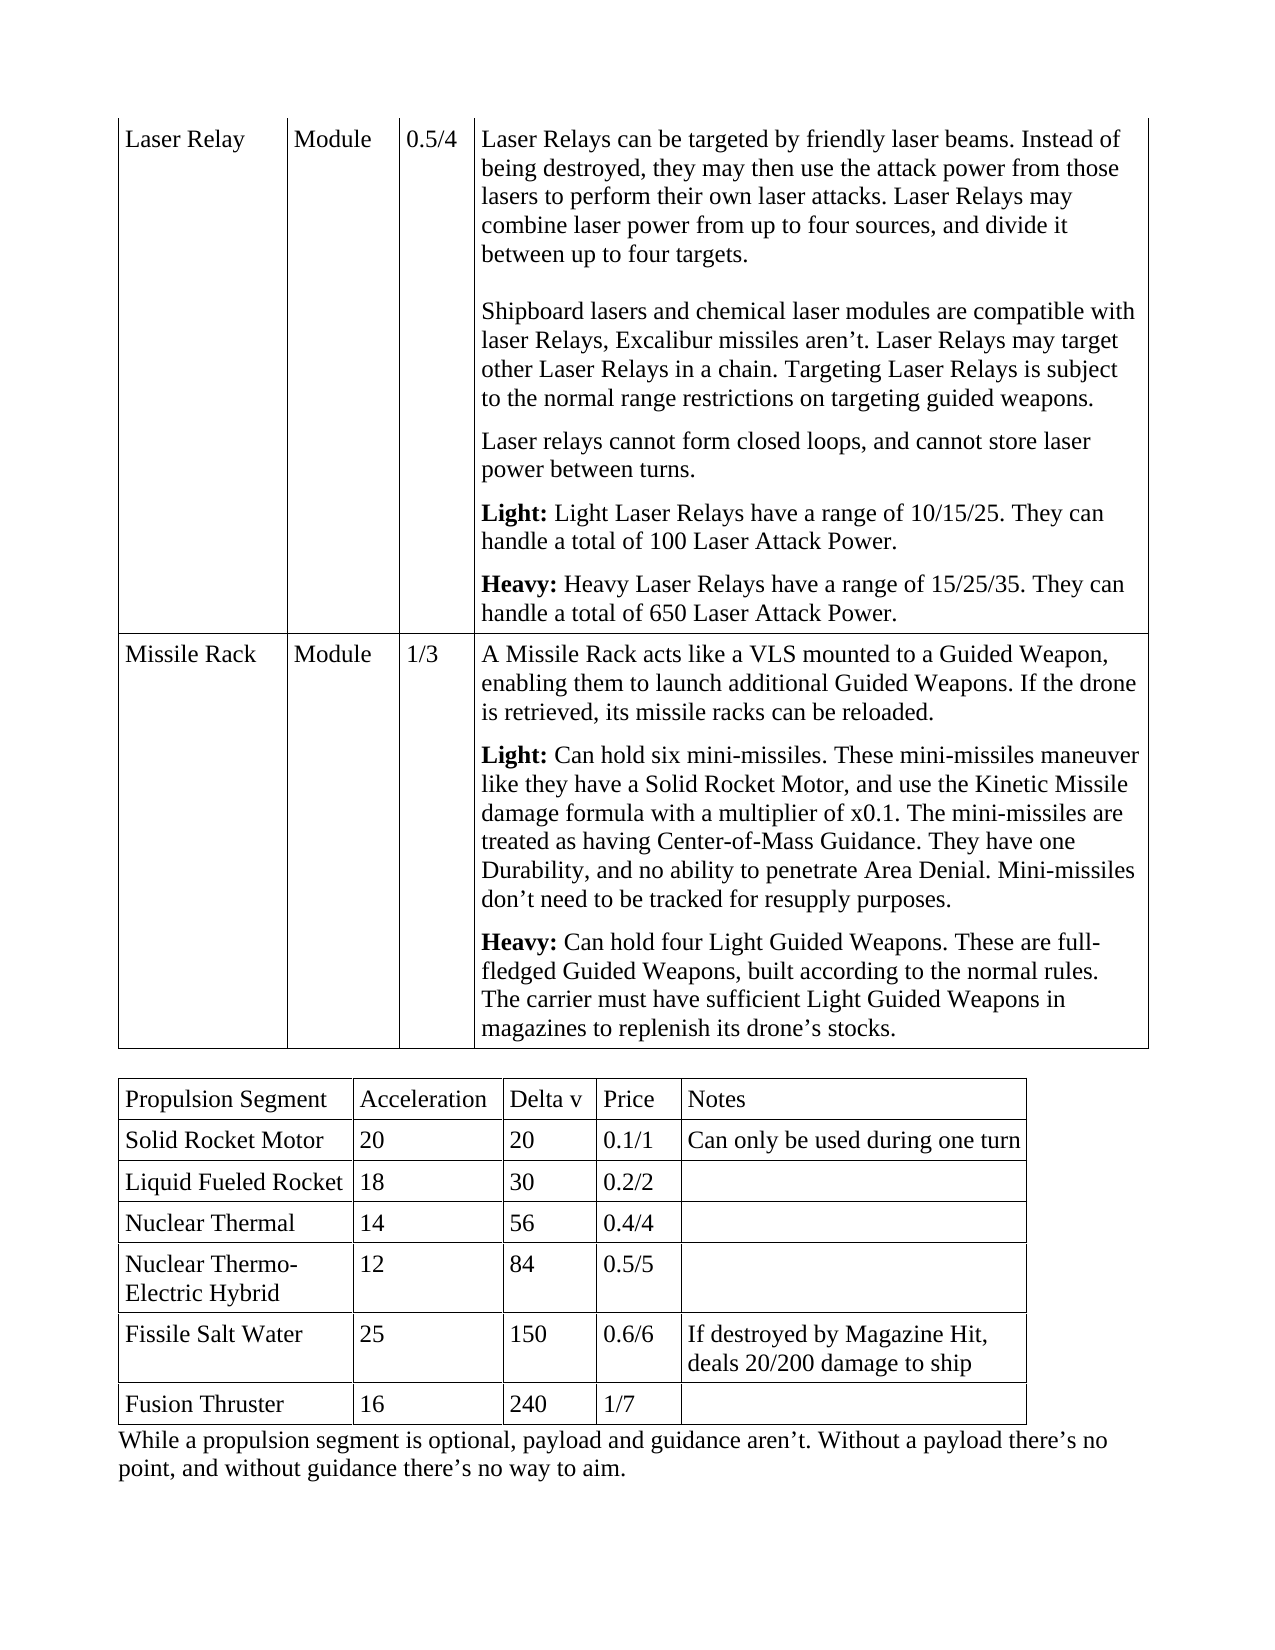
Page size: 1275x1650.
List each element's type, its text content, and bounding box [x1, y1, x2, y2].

table_cell 150 [504, 1314, 596, 1382]
table_cell 25 [354, 1314, 502, 1382]
table_cell [682, 1244, 1026, 1312]
table_cell [682, 1202, 1026, 1242]
table_cell Fusion Thruster [119, 1384, 352, 1424]
table_cell 56 [504, 1202, 596, 1242]
table_cell A Missile Rack acts like a VLS mounted to a Guided Weapon, enabling them to launch additional Guided Weapons. If the drone is retrieved, its missile racks can be reloaded. Light: Can hold six mini-missiles. These mini-missiles maneuver like they have a Solid Rocket Motor, and use the Kinetic Missile damage formula with a multiplier of x0.1. The mini-missiles are treated as having Center-of-Mass Guidance. They have one Durability, and no ability to penetrate Area Denial. Mini-missiles don’t need to be tracked for resupply purposes. Heavy: Can hold four Light Guided Weapons. These are full-fledged Guided Weapons, built according to the normal rules. The carrier must have sufficient Light Guided Weapons in magazines to replenish its drone’s stocks. [475, 634, 1148, 1048]
table_cell Can only be used during one turn [682, 1120, 1026, 1160]
table_cell Fissile Salt Water [119, 1314, 352, 1382]
table_cell [682, 1161, 1026, 1201]
table_cell 84 [504, 1244, 596, 1312]
table_cell Solid Rocket Motor [119, 1120, 352, 1160]
table_cell 1/7 [597, 1384, 681, 1424]
table_cell 16 [354, 1384, 502, 1424]
table_cell Nuclear Thermal [119, 1202, 352, 1242]
table_cell 240 [504, 1384, 596, 1424]
table_cell 12 [354, 1244, 502, 1312]
table_cell 20 [354, 1120, 502, 1160]
table_cell 14 [354, 1202, 502, 1242]
table_header Propulsion Segment [119, 1079, 352, 1119]
table_header Acceleration [354, 1079, 502, 1119]
table_cell 0.4/4 [597, 1202, 681, 1242]
table_cell [682, 1384, 1026, 1424]
table_cell Module [288, 118, 399, 633]
text While a propulsion segment is optional, payload and guidance aren’t. Without a payload there’s no point, and without guidance there’s no way to aim. [118, 1425, 1157, 1482]
table_cell Module [288, 634, 399, 1048]
table_cell 0.5/4 [400, 118, 474, 633]
table_cell 18 [354, 1161, 502, 1201]
table_header Delta v [504, 1079, 596, 1119]
table_cell 0.2/2 [597, 1161, 681, 1201]
table_cell Liquid Fueled Rocket [119, 1161, 352, 1201]
table_cell 1/3 [400, 634, 474, 1048]
table_cell 0.1/1 [597, 1120, 681, 1160]
table_cell 30 [504, 1161, 596, 1201]
table_cell Missile Rack [119, 634, 287, 1048]
table_header Notes [682, 1079, 1026, 1119]
table_cell If destroyed by Magazine Hit, deals 20/200 damage to ship [682, 1314, 1026, 1382]
table_header Price [597, 1079, 681, 1119]
table_cell Laser Relays can be targeted by friendly laser beams. Instead of being destroyed, they may then use the attack power from those lasers to perform their own laser attacks. Laser Relays may combine laser power from up to four sources, and divide it between up to four targets. Shipboard lasers and chemical laser modules are compatible with laser Relays, Excalibur missiles aren’t. Laser Relays may target other Laser Relays in a chain. Targeting Laser Relays is subject to the normal range restrictions on targeting guided weapons. Laser relays cannot form closed loops, and cannot store laser power between turns. Light: Light Laser Relays have a range of 10/15/25. They can handle a total of 100 Laser Attack Power. Heavy: Heavy Laser Relays have a range of 15/25/35. They can handle a total of 650 Laser Attack Power. [475, 118, 1148, 633]
table_cell 20 [504, 1120, 596, 1160]
table_cell 0.5/5 [597, 1244, 681, 1312]
table_cell 0.6/6 [597, 1314, 681, 1382]
table_cell Laser Relay [119, 118, 287, 633]
table_cell Nuclear Thermo-Electric Hybrid [119, 1244, 352, 1312]
